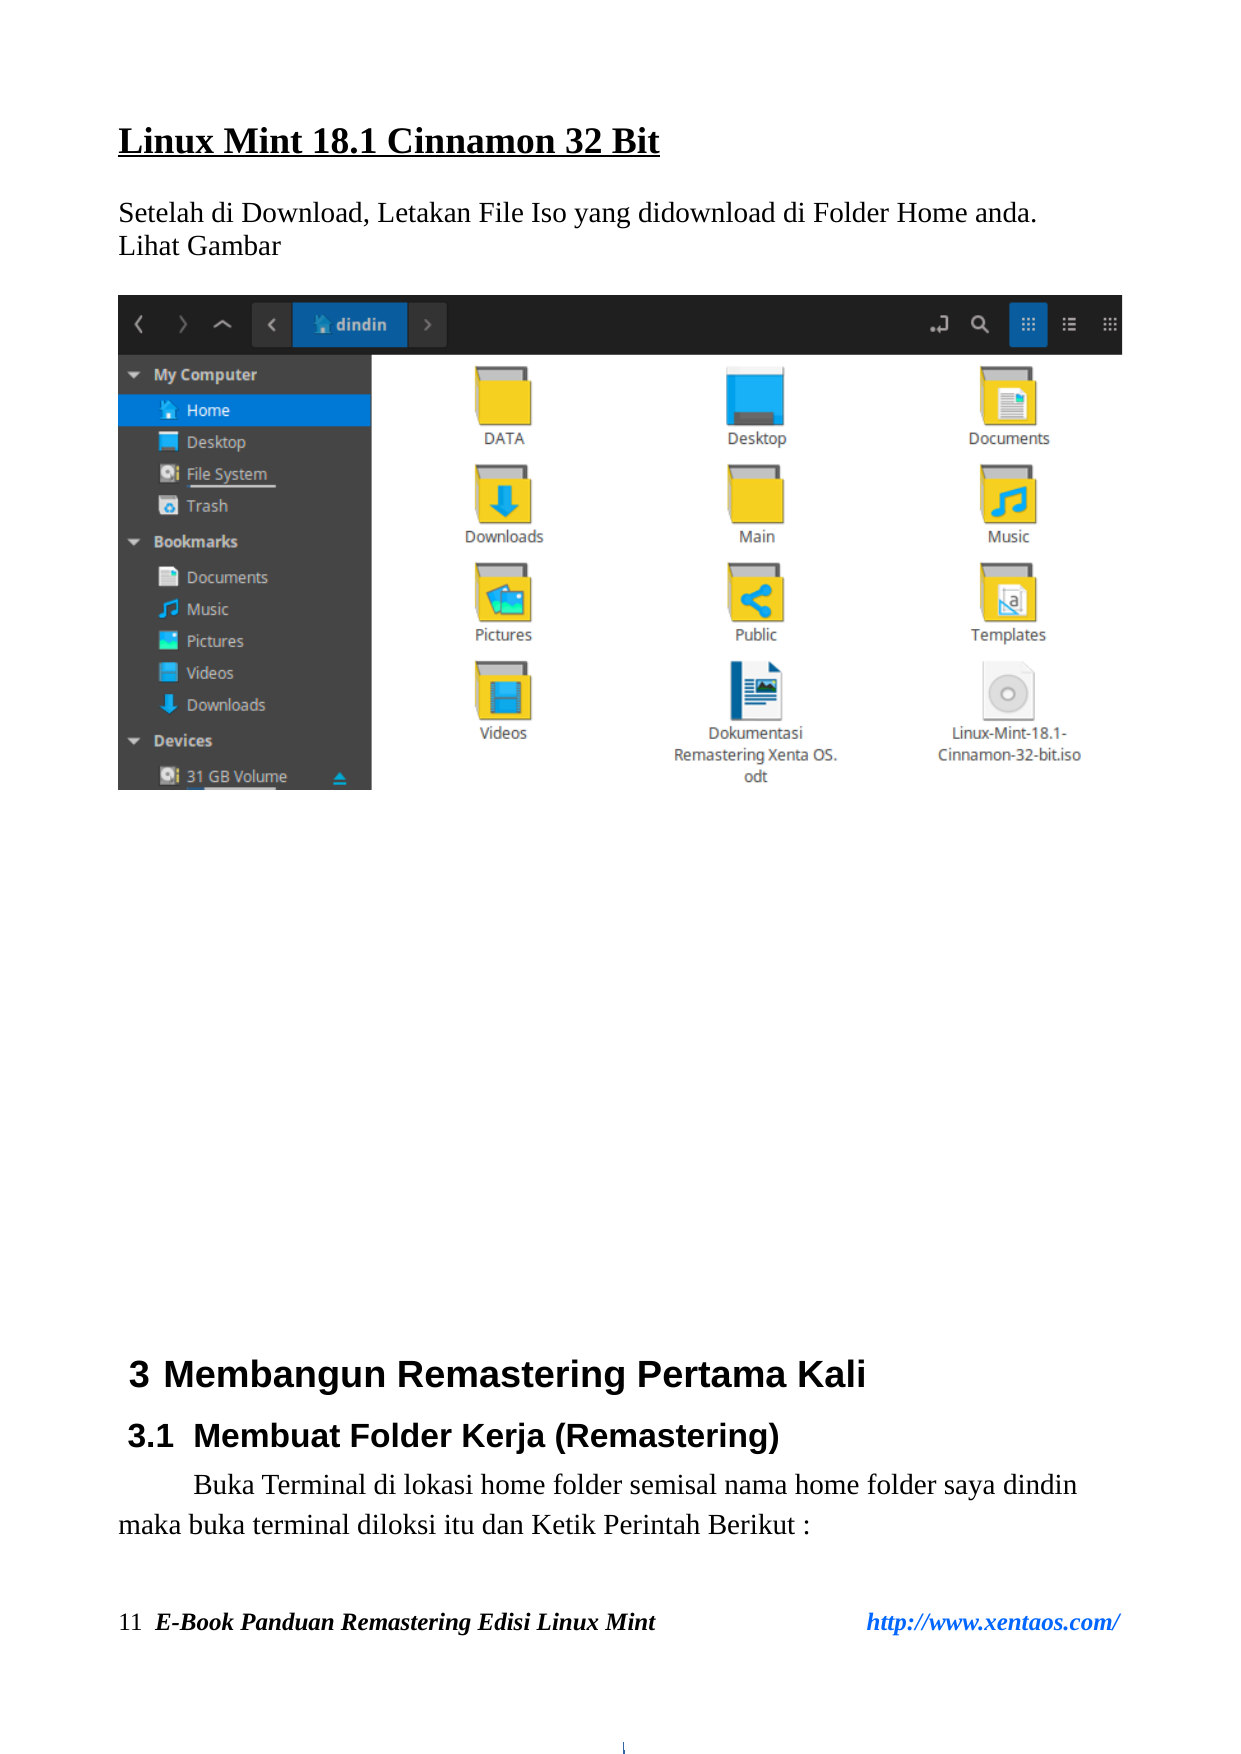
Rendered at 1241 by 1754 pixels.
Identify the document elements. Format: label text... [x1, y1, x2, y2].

subtitle Membangun Remastering Pertama Kali [118, 1351, 1122, 1395]
text Setelah di Download, Letakan File Iso yang didownload di Folder Home anda. [118, 195, 1122, 228]
text Buka Terminal di lokasi home folder semisal nama home folder saya dindin maka buka terminal diloksi itu dan Ketik Perintah Berikut : [118, 1467, 1122, 1541]
picture [118, 295, 1123, 790]
text Lihat Gambar [118, 228, 1122, 262]
text Linux Mint 18.1 Cinnamon 32 Bit [118, 118, 1122, 161]
subtitle Membuat Folder Kerja (Remastering) [118, 1416, 1122, 1454]
